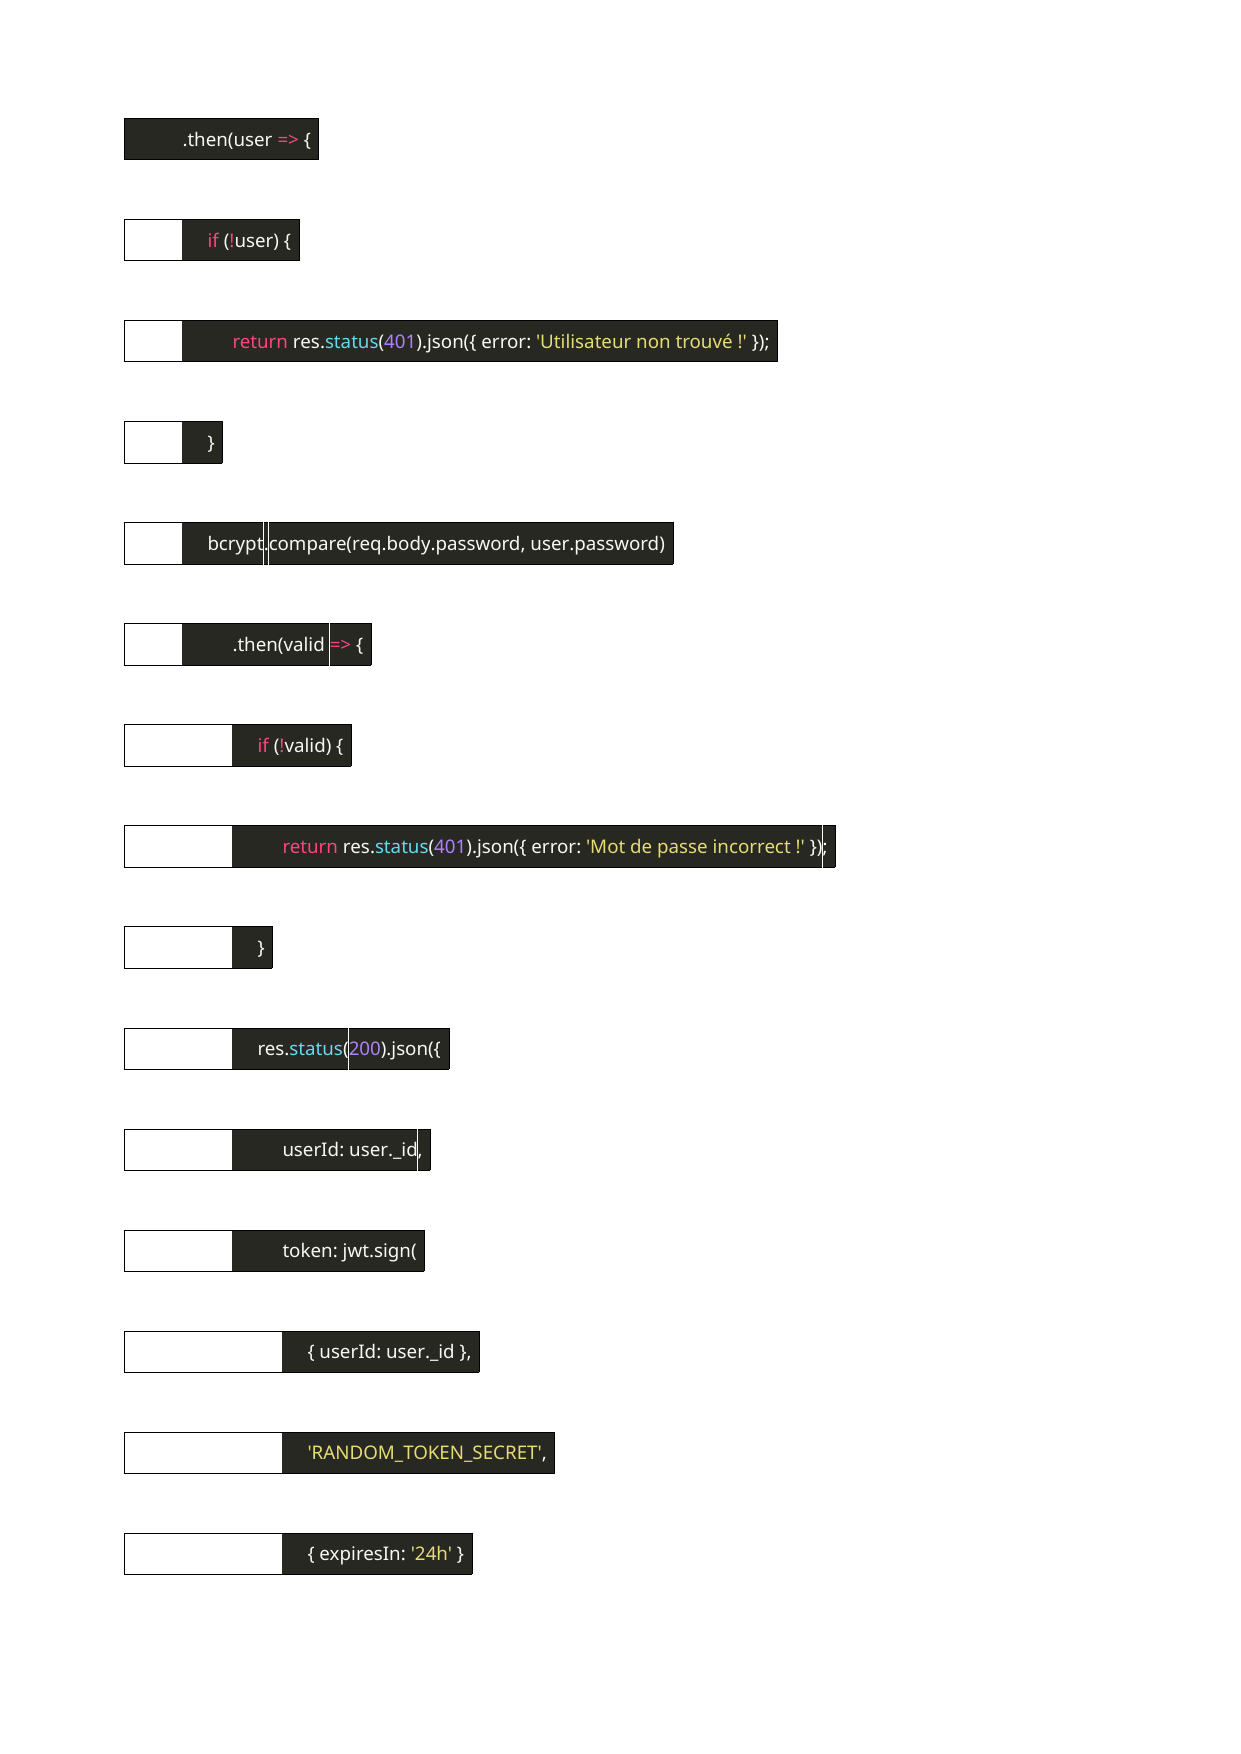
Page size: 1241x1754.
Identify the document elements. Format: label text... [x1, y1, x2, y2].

text bcrypt.compare(req.body.password, user.password) [125, 523, 673, 564]
text 'RANDOM_TOKEN_SECRET', [125, 1433, 554, 1473]
text return res.status(401).json({ error: 'Utilisateur non trouvé !' }); [125, 321, 777, 361]
text [674, 522, 1111, 564]
text .then(valid => { [125, 624, 371, 665]
text [273, 926, 1111, 968]
text .then(user => { [125, 119, 318, 159]
text [352, 724, 1111, 766]
text [836, 825, 1111, 867]
text res.status(200).json({ [125, 1029, 449, 1069]
text [319, 118, 1111, 159]
text { userId: user._id }, [125, 1332, 479, 1372]
text [300, 219, 1111, 261]
text [473, 1533, 1111, 1574]
text } [125, 422, 222, 463]
text [778, 320, 1111, 362]
text [425, 1229, 1111, 1271]
text { expiresIn: '24h' } [125, 1534, 472, 1574]
text [223, 421, 1111, 463]
text [372, 623, 1111, 665]
text } [125, 927, 272, 968]
text [480, 1331, 1111, 1372]
text [450, 1027, 1111, 1069]
text userId: user._id, [125, 1130, 430, 1170]
text if (!valid) { [125, 725, 351, 766]
text return res.status(401).json({ error: 'Mot de passe incorrect !' }); [125, 826, 835, 867]
text token: jwt.sign( [125, 1231, 424, 1271]
text [555, 1432, 1111, 1473]
text if (!user) { [125, 220, 299, 260]
text [431, 1128, 1111, 1170]
